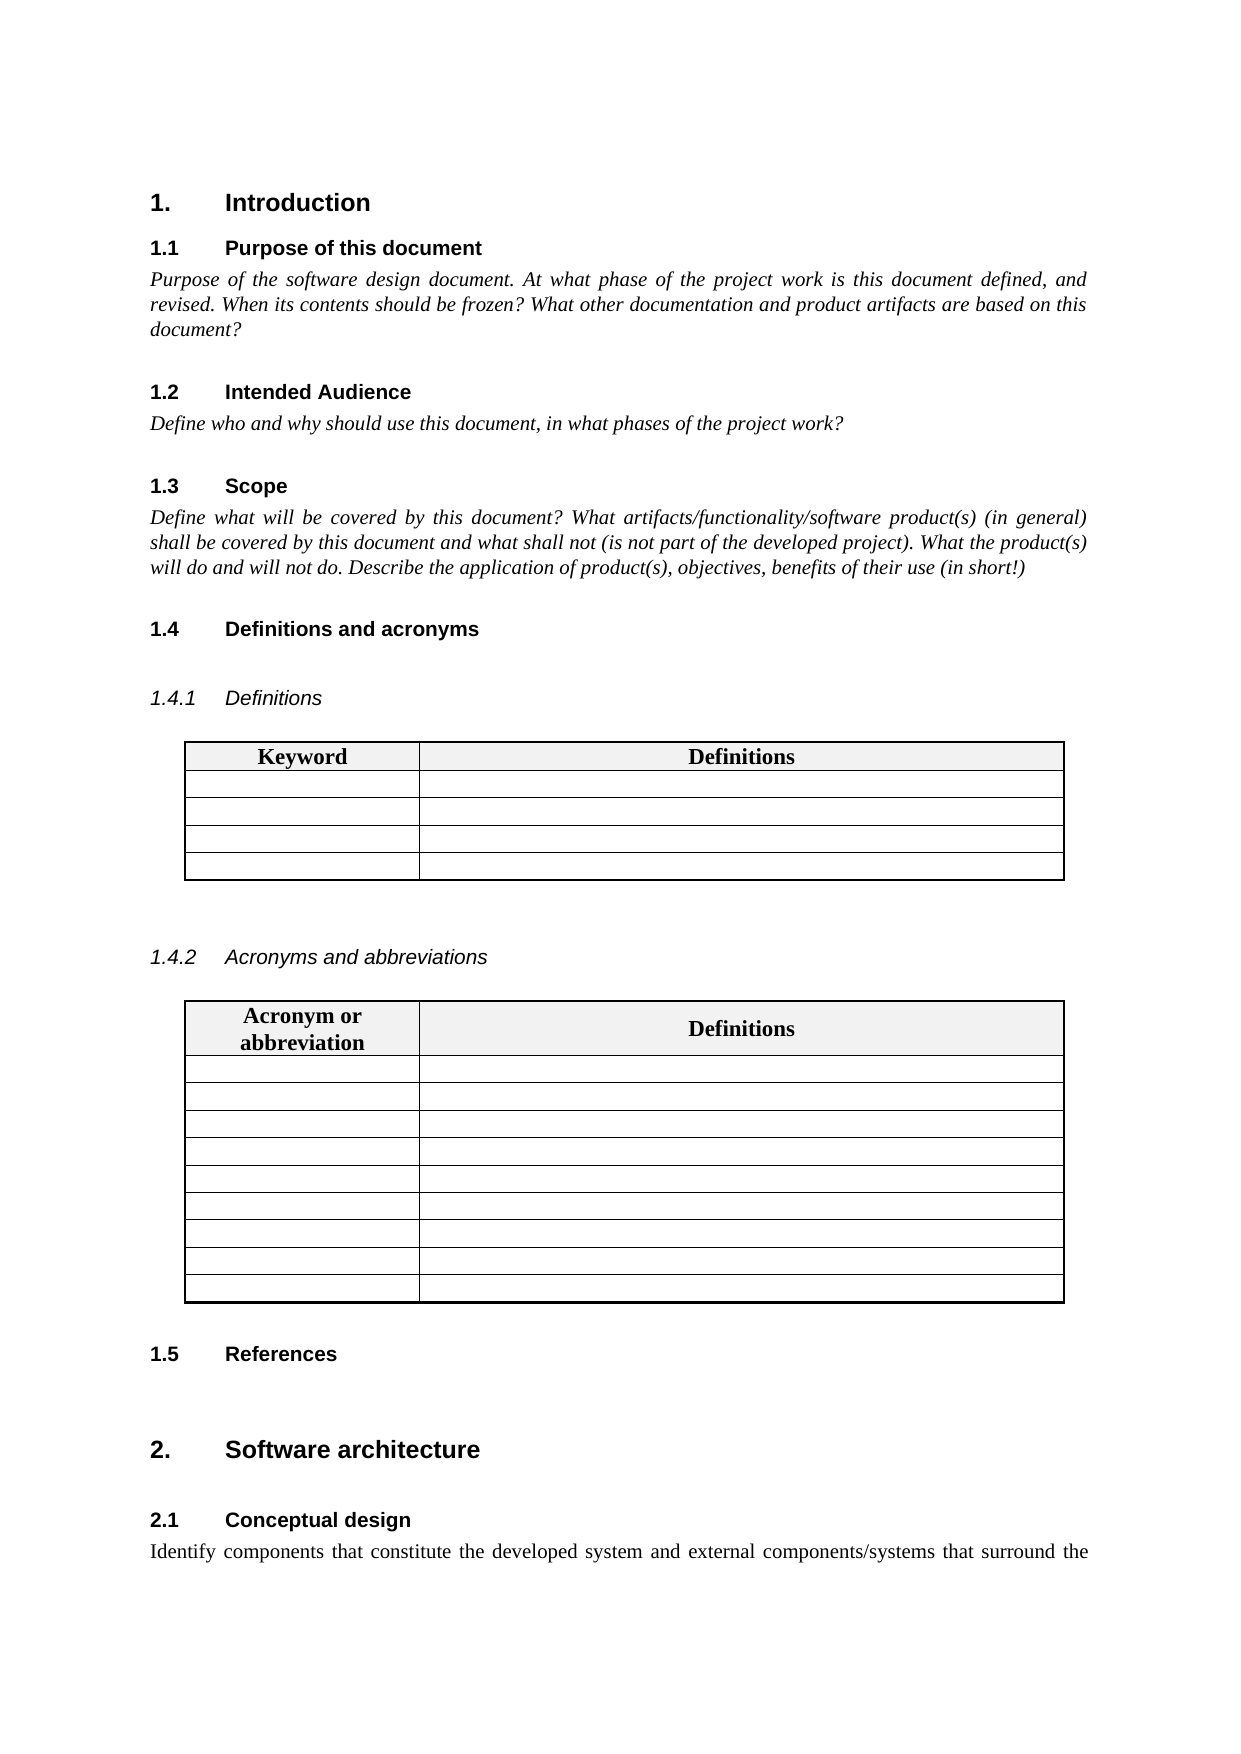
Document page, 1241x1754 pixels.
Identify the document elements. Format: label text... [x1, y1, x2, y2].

subtitle Introduction [150, 187, 1090, 216]
table_cell [420, 798, 1063, 824]
table_cell [420, 1111, 1063, 1137]
subtitle References [150, 1341, 1090, 1366]
table_cell [420, 1056, 1063, 1082]
subtitle Definitions [150, 685, 1090, 710]
table_cell [186, 1083, 419, 1110]
text Define what will be covered by this document? What artifacts/functionality/software product(s) (in general) shall be covered by this document and what shall not (is not part of the developed project). What the product(s) will do and will not do. Describe the application of product(s), objectives, benefits of their use (in short!) [150, 504, 1090, 579]
table_header Acronym or abbreviation [186, 1002, 419, 1055]
subtitle Definitions and acronyms [150, 616, 1090, 641]
table_cell [186, 853, 419, 879]
subtitle Purpose of this document [150, 235, 1090, 260]
subtitle Intended Audience [150, 379, 1090, 404]
table_cell [186, 1220, 419, 1247]
table_cell [186, 1193, 419, 1219]
table_header Keyword [186, 743, 419, 770]
table_cell [420, 826, 1063, 852]
table_cell [186, 1138, 419, 1164]
table_cell [420, 853, 1063, 879]
table_cell [186, 1056, 419, 1082]
table_cell [420, 771, 1063, 797]
table_header Definitions [420, 743, 1063, 770]
table_cell [186, 1166, 419, 1192]
table_cell [186, 1275, 419, 1301]
subtitle Scope [150, 472, 1090, 497]
subtitle Acronyms and abbreviations [150, 944, 1090, 969]
table_cell [420, 1220, 1063, 1247]
table_cell [420, 1193, 1063, 1219]
table_cell [420, 1275, 1063, 1301]
subtitle Conceptual design [150, 1507, 1090, 1532]
table_header Definitions [420, 1002, 1063, 1055]
text Define who and why should use this document, in what phases of the project work? [150, 410, 1090, 435]
table_cell [420, 1248, 1063, 1274]
table_cell [186, 1248, 419, 1274]
table_cell [420, 1138, 1063, 1164]
text Purpose of the software design document. At what phase of the project work is this document defined, and revised. When its contents should be frozen? What other documentation and product artifacts are based on this document? [150, 266, 1090, 341]
table_cell [186, 771, 419, 797]
text Identify components that constitute the developed system and external components/systems that surround the [150, 1538, 1090, 1563]
table_cell [186, 826, 419, 852]
table_cell [420, 1166, 1063, 1192]
table_cell [420, 1083, 1063, 1110]
subtitle Software architecture [150, 1435, 1090, 1463]
table_cell [186, 1111, 419, 1137]
table_cell [186, 798, 419, 824]
